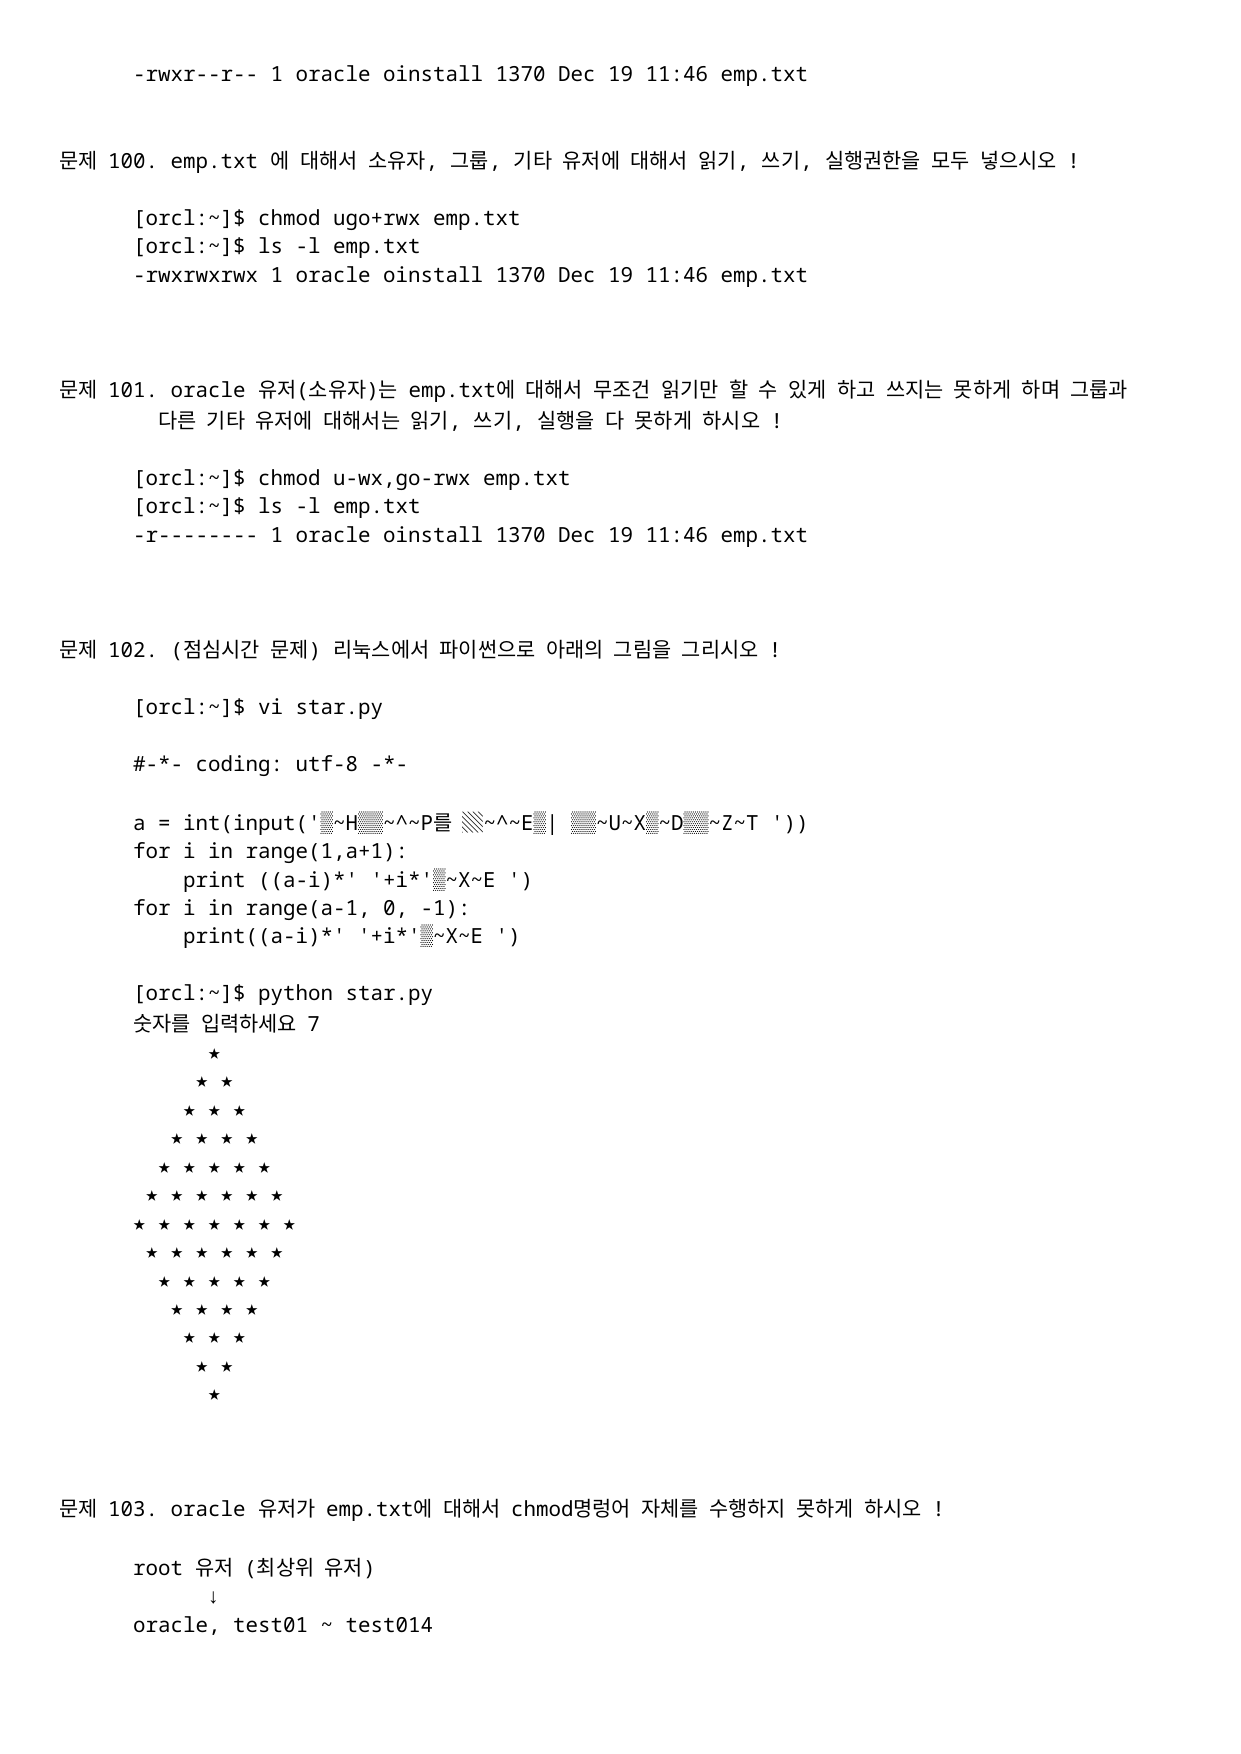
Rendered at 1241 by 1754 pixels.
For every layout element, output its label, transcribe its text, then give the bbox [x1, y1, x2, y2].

text -r-------- 1 oracle oinstall 1370 Dec 19 11:46 emp.txt [59, 520, 1180, 548]
text 문제 103. oracle 유저가 emp.txt에 대해서 chmod명렁어 자체를 수행하지 못하게 하시오 ! [59, 1492, 1180, 1522]
text [orcl:~]$ chmod ugo+rwx emp.txt [59, 203, 1180, 232]
text ★ ★ ★ [59, 1094, 1180, 1122]
text 문제 102. (점심시간 문제) 리눅스에서 파이썬으로 아래의 그림을 그리시오 ! [59, 633, 1180, 664]
text ★ ★ [59, 1350, 1180, 1378]
text #-*- coding: utf-8 -*- [59, 749, 1180, 777]
text 다른 기타 유저에 대해서는 읽기, 쓰기, 실행을 다 못하게 하시오 ! [59, 404, 1180, 434]
text 문제 101. oracle 유저(소유자)는 emp.txt에 대해서 무조건 읽기만 할 수 있게 하고 쓰지는 못하게 하며 그룹과 [59, 374, 1180, 404]
text oracle, test01 ~ test014 [59, 1610, 1180, 1638]
text -rwxr--r-- 1 oracle oinstall 1370 Dec 19 11:46 emp.txt [59, 59, 1180, 87]
text [orcl:~]$ python star.py [59, 978, 1180, 1007]
text ★ ★ ★ ★ ★ ★ [59, 1236, 1180, 1265]
text ★ ★ ★ ★ ★ ★ [59, 1179, 1180, 1208]
text ★ ★ ★ ★ [59, 1293, 1180, 1322]
text ★ ★ ★ [59, 1322, 1180, 1350]
text ★ ★ ★ ★ ★ ★ ★ [59, 1208, 1180, 1236]
text [orcl:~]$ ls -l emp.txt [59, 232, 1180, 260]
text ★ ★ ★ ★ [59, 1122, 1180, 1151]
text ★ ★ ★ ★ ★ [59, 1151, 1180, 1179]
text 숫자를 입력하세요 7 [59, 1007, 1180, 1037]
text print ((a-i)*' '+i*'▒~X~E ') [59, 865, 1180, 893]
text [orcl:~]$ ls -l emp.txt [59, 491, 1180, 520]
text for i in range(1,a+1): [59, 836, 1180, 865]
text a = int(input('▒~H▒▒~^~P를 ▒~^~E▒| ▒▒~U~X▒~D▒▒~Z~T ')) [59, 806, 1180, 836]
text [orcl:~]$ vi star.py [59, 692, 1180, 721]
text 문제 100. emp.txt 에 대해서 소유자, 그룹, 기타 유저에 대해서 읽기, 쓰기, 실행권한을 모두 넣으시오 ! [59, 144, 1180, 175]
text ★ [59, 1037, 1180, 1066]
text ★ ★ [59, 1066, 1180, 1094]
text ↓ [59, 1581, 1180, 1610]
text ★ ★ ★ ★ ★ [59, 1265, 1180, 1293]
text root 유저 (최상위 유저) [59, 1551, 1180, 1581]
text for i in range(a-1, 0, -1): [59, 893, 1180, 922]
text [orcl:~]$ chmod u-wx,go-rwx emp.txt [59, 463, 1180, 491]
text print((a-i)*' '+i*'▒~X~E ') [59, 922, 1180, 950]
text ★ [59, 1378, 1180, 1407]
text -rwxrwxrwx 1 oracle oinstall 1370 Dec 19 11:46 emp.txt [59, 260, 1180, 288]
